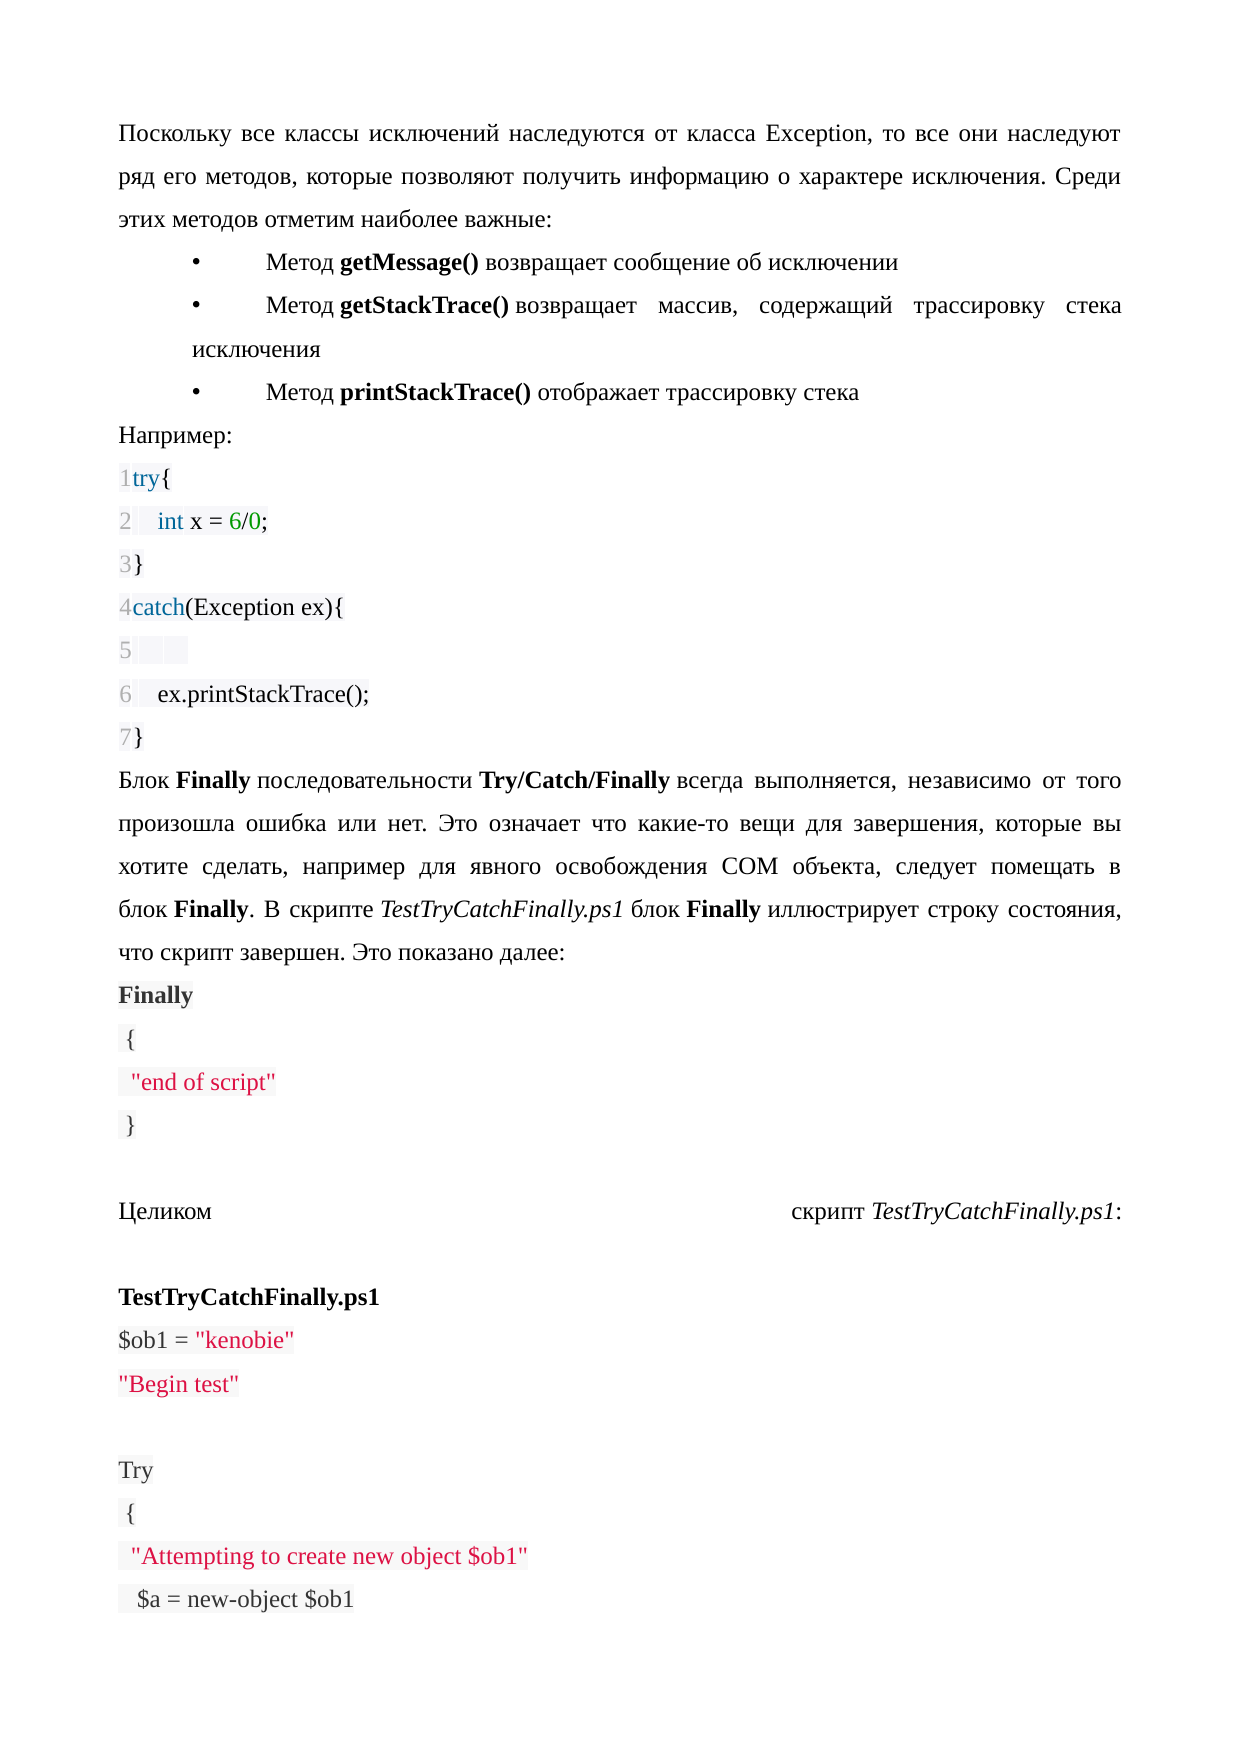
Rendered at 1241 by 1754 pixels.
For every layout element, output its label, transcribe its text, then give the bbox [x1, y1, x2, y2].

text $ob1 = "kenobie" [118, 1326, 1122, 1354]
text Поскольку все классы исключений наследуются от класса Exception, то все они наследуют ряд его методов, которые позволяют получить информацию о характере исключения. Среди этих методов отметим наиболее важные: [118, 118, 1122, 233]
text { [118, 1024, 1122, 1052]
table_header 1 2 3 4 5 6 7 [118, 463, 131, 765]
text "Attempting to create new object $ob1" [118, 1541, 1122, 1570]
list Метод getStackTrace() возвращает массив, содержащий трассировку стека исключения [192, 291, 1122, 362]
table_header try{ int x = 6/0; } catch(Exception ex){ ex.printStackTrace(); } [131, 463, 429, 765]
text $a = new-object $ob1 [118, 1584, 1122, 1613]
text "Begin test" [118, 1369, 1122, 1397]
text "end of script" [118, 1067, 1122, 1096]
text { [118, 1498, 1122, 1527]
text Try [118, 1455, 1122, 1484]
text Блок Finally последовательности Try/Catch/Finally всегда выполняется, независимо от того произошла ошибка или нет. Это означает что какие-то вещи для завершения, которые вы хотите сделать, например для явного освобождения COM объекта, следует помещать в блок Finally. В скрипте TestTryCatchFinally.ps1 блок Finally иллюстрирует строку состояния, что скрипт завершен. Это показано далее: [118, 765, 1122, 966]
text } [118, 1110, 1122, 1139]
text Целиком скрипт TestTryCatchFinally.ps1: TestTryCatchFinally.ps1 [118, 1153, 1122, 1311]
list Метод getMessage() возвращает сообщение об исключении [192, 247, 1122, 276]
text Finally [118, 981, 1122, 1009]
list Метод printStackTrace() отображает трассировку стека [192, 377, 1122, 406]
text Например: [118, 420, 1122, 449]
